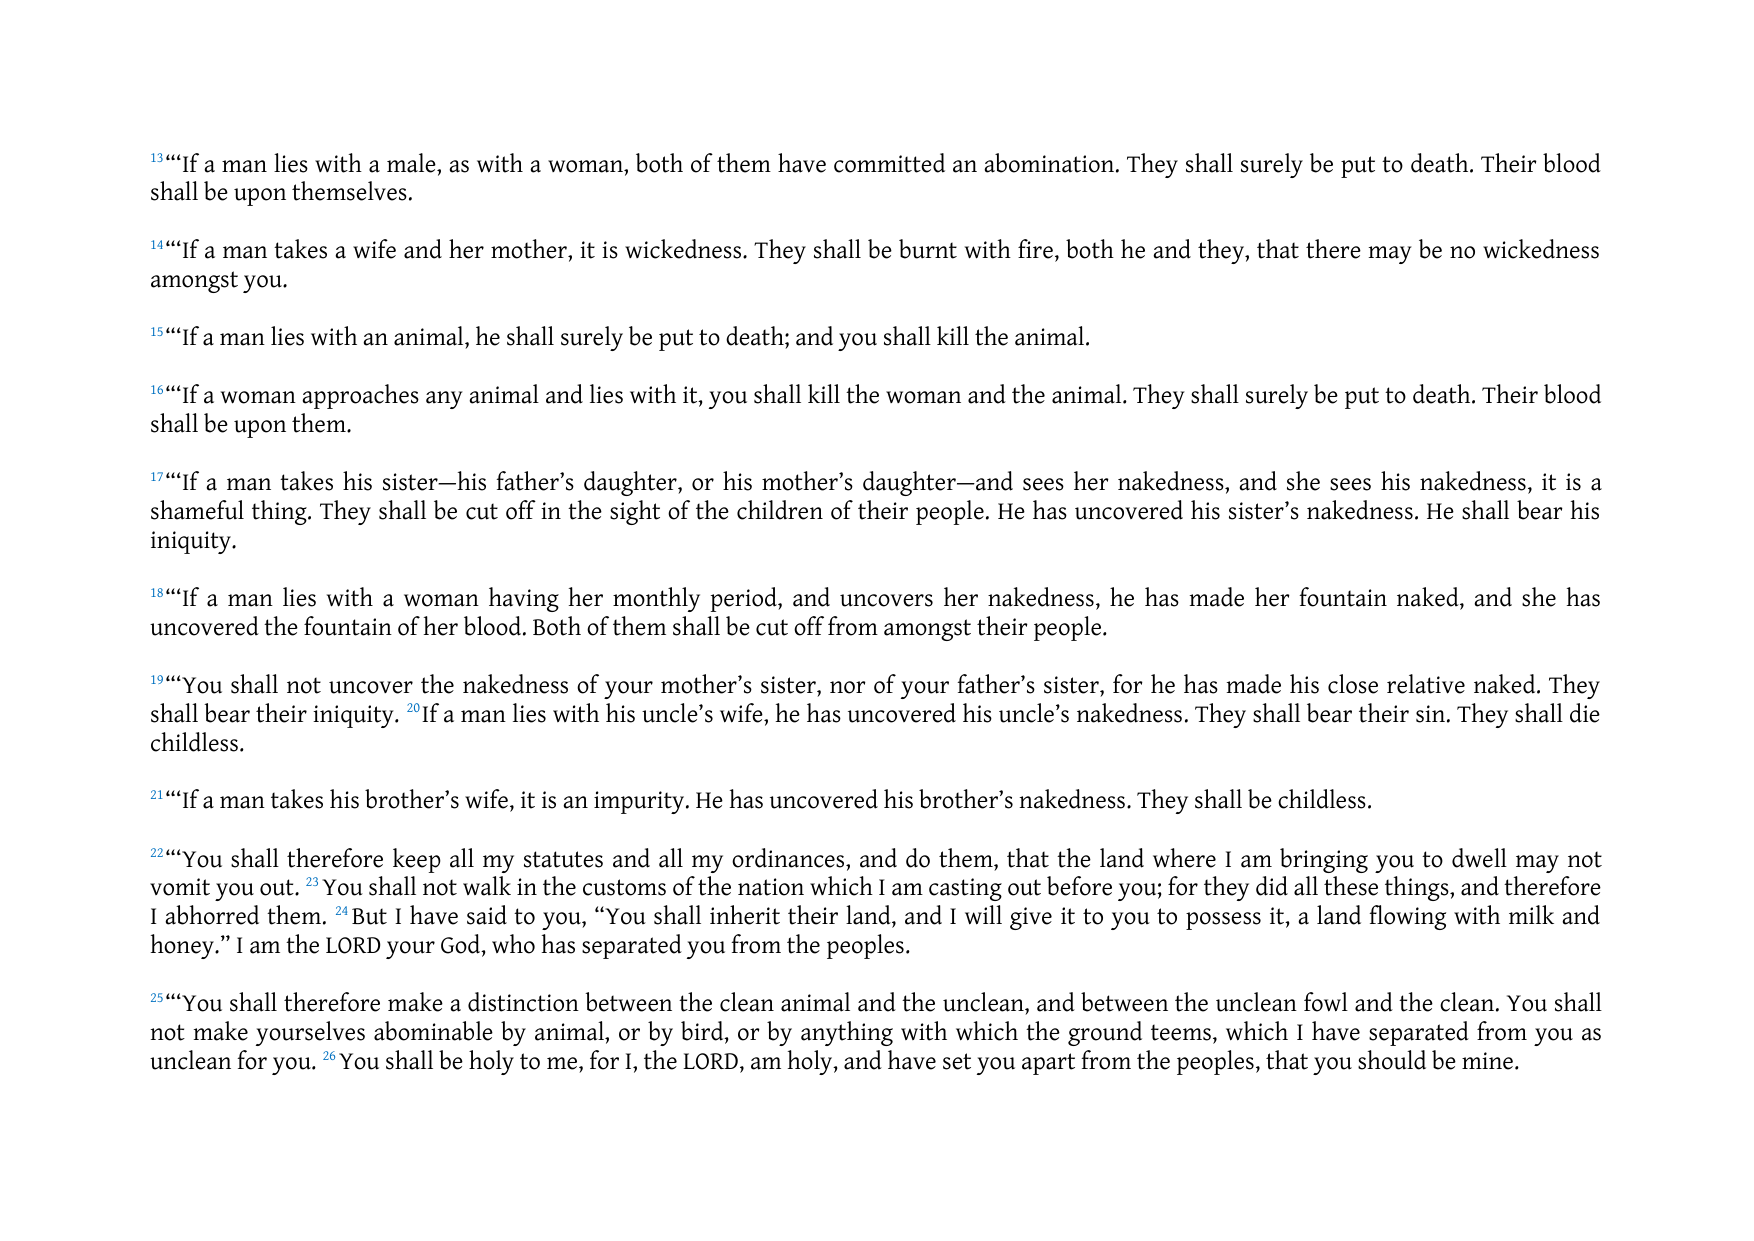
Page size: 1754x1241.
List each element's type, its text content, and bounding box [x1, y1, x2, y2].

text 16 “‘If a woman approaches any animal and lies with it, you shall kill the woman and the animal. They shall surely be put to death. Their blood shall be upon them. [150, 382, 1604, 439]
text 18 “‘If a man lies with a woman having her monthly period, and uncovers her nakedness, he has made her fountain naked, and she has uncovered the fountain of her blood. Both of them shall be cut off from amongst their people. [150, 584, 1604, 642]
text 19 “‘You shall not uncover the nakedness of your mother’s sister, nor of your father’s sister, for he has made his close relative naked. They shall bear their iniquity. 20 If a man lies with his uncle’s wife, he has uncovered his uncle’s nakedness. They shall bear their sin. They shall die childless. [150, 671, 1604, 758]
text 22 “‘You shall therefore keep all my statutes and all my ordinances, and do them, that the land where I am bringing you to dwell may not vomit you out. 23 You shall not walk in the customs of the nation which I am casting out before you; for they did all these things, and therefore I abhorred them. 24 But I have said to you, “You shall inherit their land, and I will give it to you to possess it, a land flowing with milk and honey.” I am the LORD your God, who has separated you from the peoples. [150, 845, 1604, 960]
text 15 “‘If a man lies with an animal, he shall surely be put to death; and you shall kill the animal. [150, 324, 1604, 353]
text 25 “‘You shall therefore make a distinction between the clean animal and the unclean, and between the unclean fowl and the clean. You shall not make yourselves abominable by animal, or by bird, or by anything with which the ground teems, which I have separated from you as unclean for you. 26 You shall be holy to me, for I, the LORD, am holy, and have set you apart from the peoples, that you should be mine. [150, 989, 1604, 1076]
text 21 “‘If a man takes his brother’s wife, it is an impurity. He has uncovered his brother’s nakedness. They shall be childless. [150, 787, 1604, 816]
text 17 “‘If a man takes his sister—his father’s daughter, or his mother’s daughter—and sees her nakedness, and she sees his nakedness, it is a shameful thing. They shall be cut off in the sight of the children of their people. He has uncovered his sister’s nakedness. He shall bear his iniquity. [150, 469, 1604, 555]
text 14 “‘If a man takes a wife and her mother, it is wickedness. They shall be burnt with fire, both he and they, that there may be no wickedness amongst you. [150, 237, 1604, 294]
text 13 “‘If a man lies with a male, as with a woman, both of them have committed an abomination. They shall surely be put to death. Their blood shall be upon themselves. [150, 150, 1604, 208]
